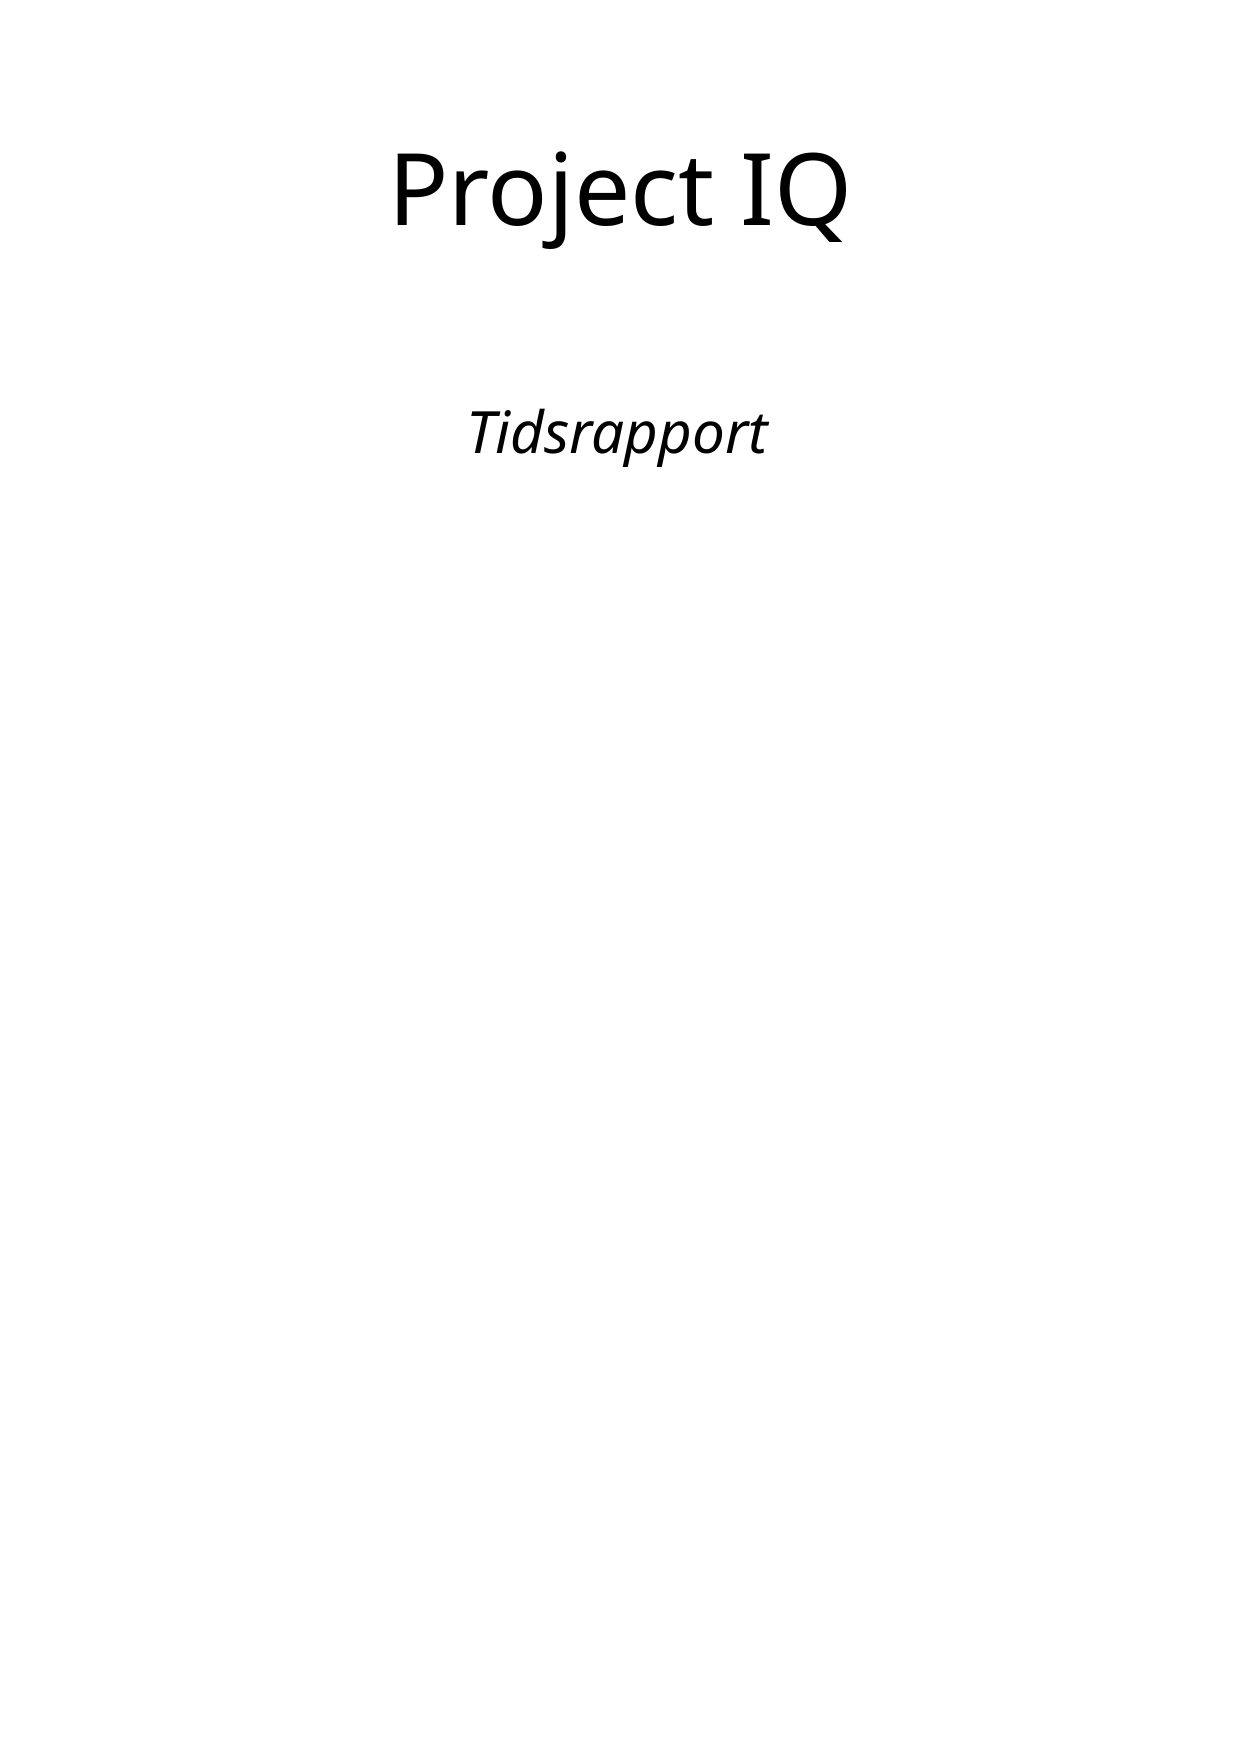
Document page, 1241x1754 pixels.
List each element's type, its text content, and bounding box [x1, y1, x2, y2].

text Tidsrapport [118, 391, 1122, 470]
text Project IQ [118, 118, 1122, 254]
